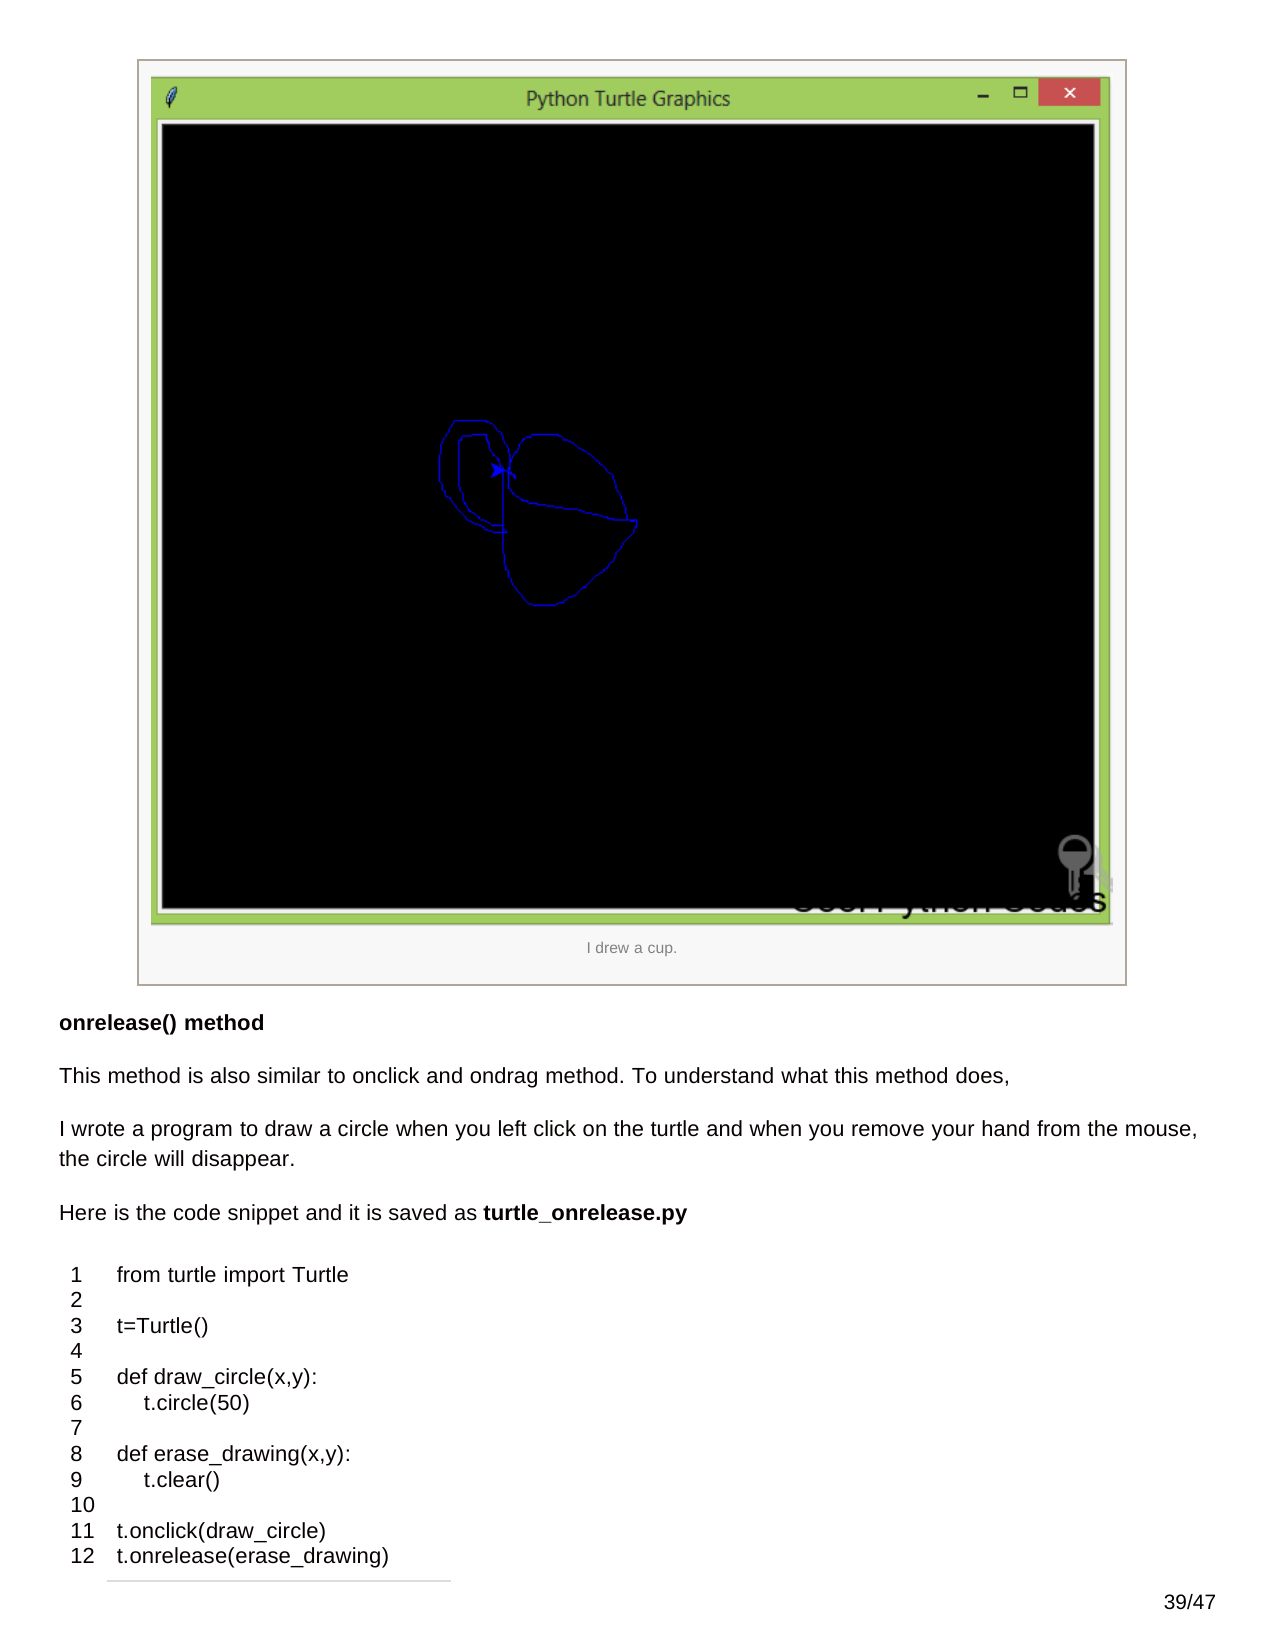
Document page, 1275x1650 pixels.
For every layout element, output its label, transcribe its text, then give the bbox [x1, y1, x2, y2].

text 4 [70, 1338, 1229, 1364]
text 6 t.circle(50) [70, 1390, 1229, 1415]
text 12 t.onrelease(erase_drawing) [70, 1543, 1229, 1569]
text 11 t.onclick(draw_circle) [70, 1518, 1229, 1543]
text This method is also similar to onclick and ondrag method. To understand what this method does, [59, 1063, 1229, 1088]
text 3 t=Turtle() [70, 1313, 1229, 1338]
text 1 from turtle import Turtle [70, 1262, 1229, 1287]
text I wrote a program to draw a circle when you left click on the turtle and when you remove your hand from the mouse, the circle will disappear. [59, 1116, 1210, 1172]
text 7 [70, 1415, 1229, 1441]
text 8 def erase_drawing(x,y): [70, 1441, 1229, 1466]
text 5 def draw_circle(x,y): [70, 1364, 1229, 1389]
text 9 t.clear() [70, 1467, 1229, 1492]
picture [151, 73, 1113, 926]
text Here is the code snippet and it is saved as turtle_onrelease.py [59, 1199, 1229, 1224]
text 10 [70, 1492, 1229, 1517]
text onrelease() method [59, 1010, 1229, 1036]
text 2 [70, 1287, 1229, 1312]
